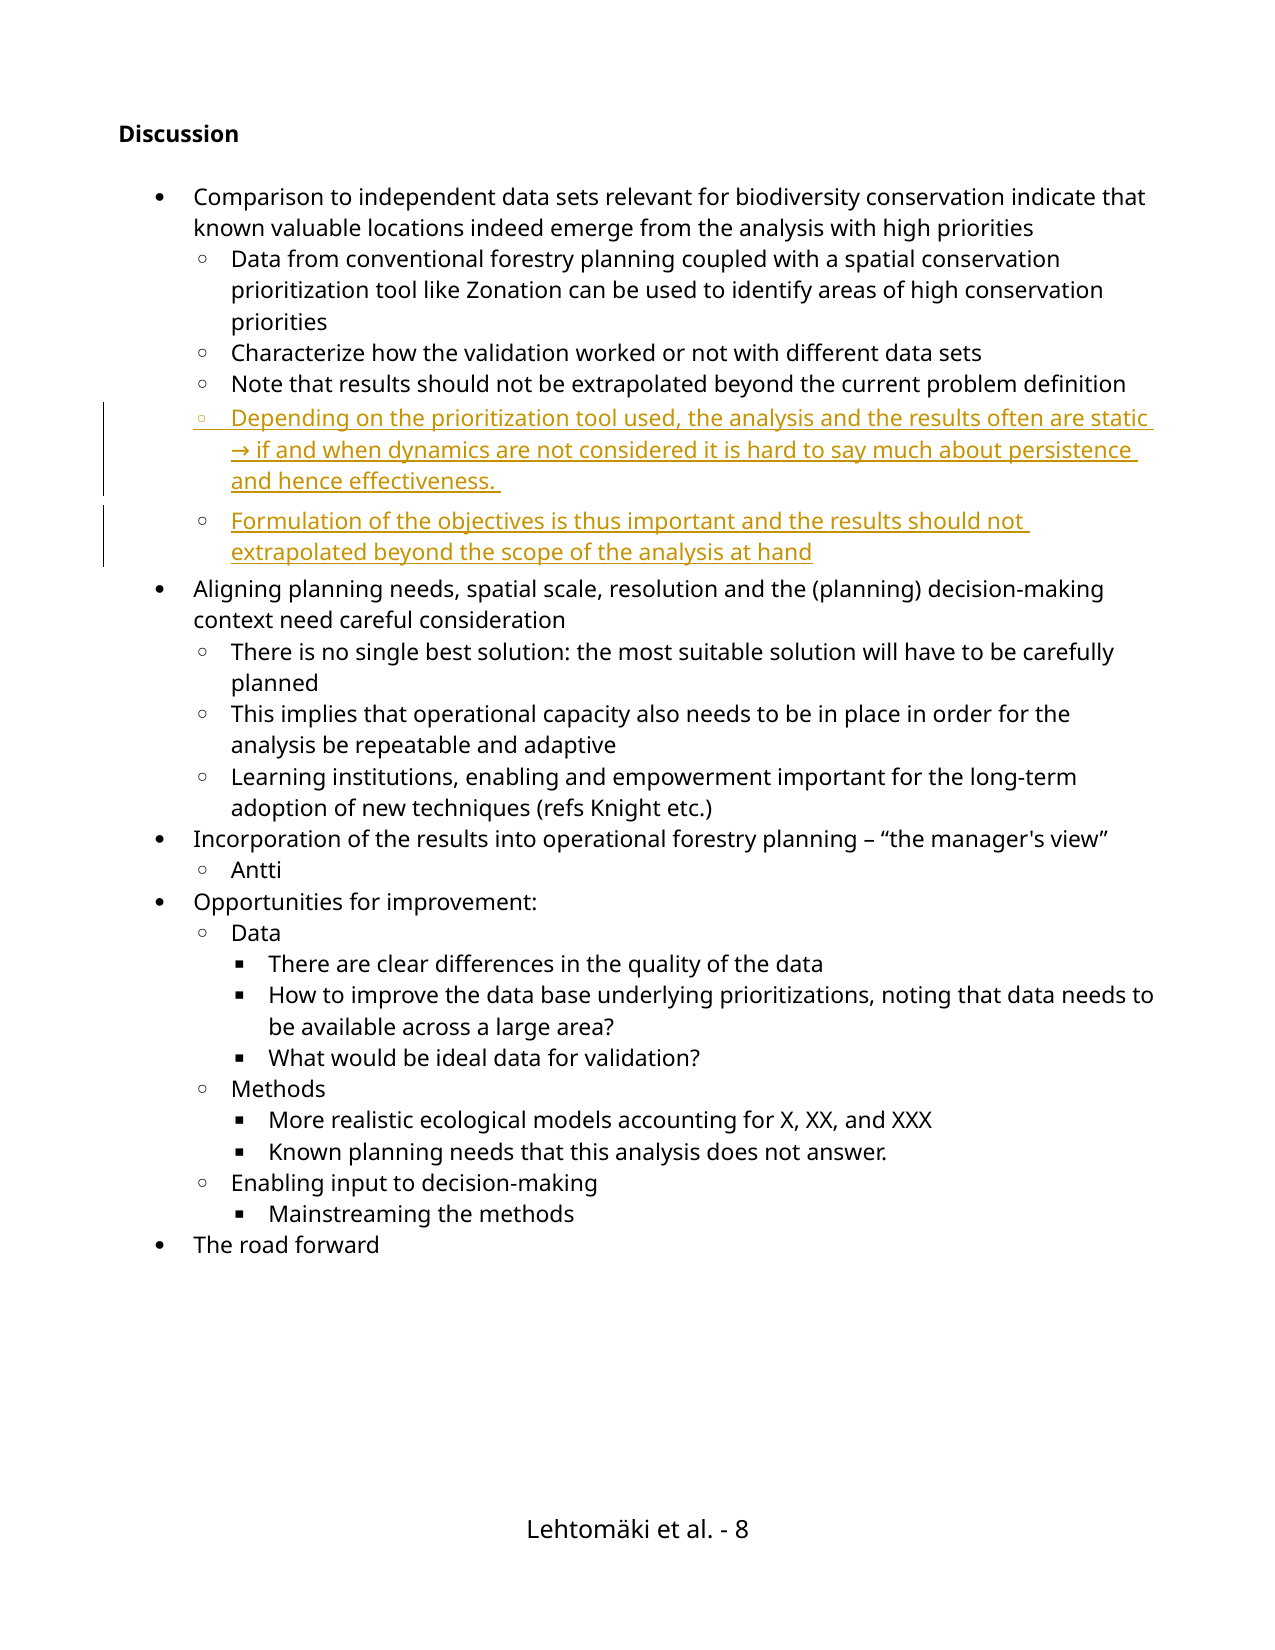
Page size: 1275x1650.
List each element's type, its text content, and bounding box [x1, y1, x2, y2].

list Depending on the prioritization tool used, the analysis and the results often are static → if and when dynamics are not considered it is hard to say much about persistence and hence effectiveness. [193, 402, 1157, 496]
list What would be ideal data for validation? [231, 1042, 1157, 1073]
list There is no single best solution: the most suitable solution will have to be carefully planned [193, 636, 1157, 698]
list Incorporation of the results into operational forestry planning – “the manager's view” [156, 823, 1157, 854]
list This implies that operational capacity also needs to be in place in order for the analysis be repeatable and adaptive [193, 698, 1157, 761]
list Note that results should not be extrapolated beyond the current problem definition [193, 368, 1157, 399]
list The road forward [156, 1229, 1157, 1261]
text Discussion [118, 118, 1157, 149]
list There are clear differences in the quality of the data [231, 948, 1157, 979]
list How to improve the data base underlying prioritizations, noting that data needs to be available across a large area? [231, 979, 1157, 1042]
list Known planning needs that this analysis does not answer. [231, 1136, 1157, 1167]
list More realistic ecological models accounting for X, XX, and XXX [231, 1104, 1157, 1136]
list Characterize how the validation worked or not with different data sets [193, 337, 1157, 368]
list Opportunities for improvement: [156, 886, 1157, 917]
list Aligning planning needs, spatial scale, resolution and the (planning) decision-making context need careful consideration [156, 573, 1157, 636]
list Comparison to independent data sets relevant for biodiversity conservation indicate that known valuable locations indeed emerge from the analysis with high priorities [156, 181, 1157, 243]
list Learning institutions, enabling and empowerment important for the long-term adoption of new techniques (refs Knight etc.) [193, 761, 1157, 823]
list Antti [193, 854, 1157, 886]
list Methods [193, 1073, 1157, 1104]
list Mainstreaming the methods [231, 1198, 1157, 1229]
list Data [193, 917, 1157, 948]
list Enabling input to decision-making [193, 1167, 1157, 1198]
list Data from conventional forestry planning coupled with a spatial conservation prioritization tool like Zonation can be used to identify areas of high conservation priorities [193, 243, 1157, 337]
list Formulation of the objectives is thus important and the results should not extrapolated beyond the scope of the analysis at hand [193, 505, 1157, 567]
